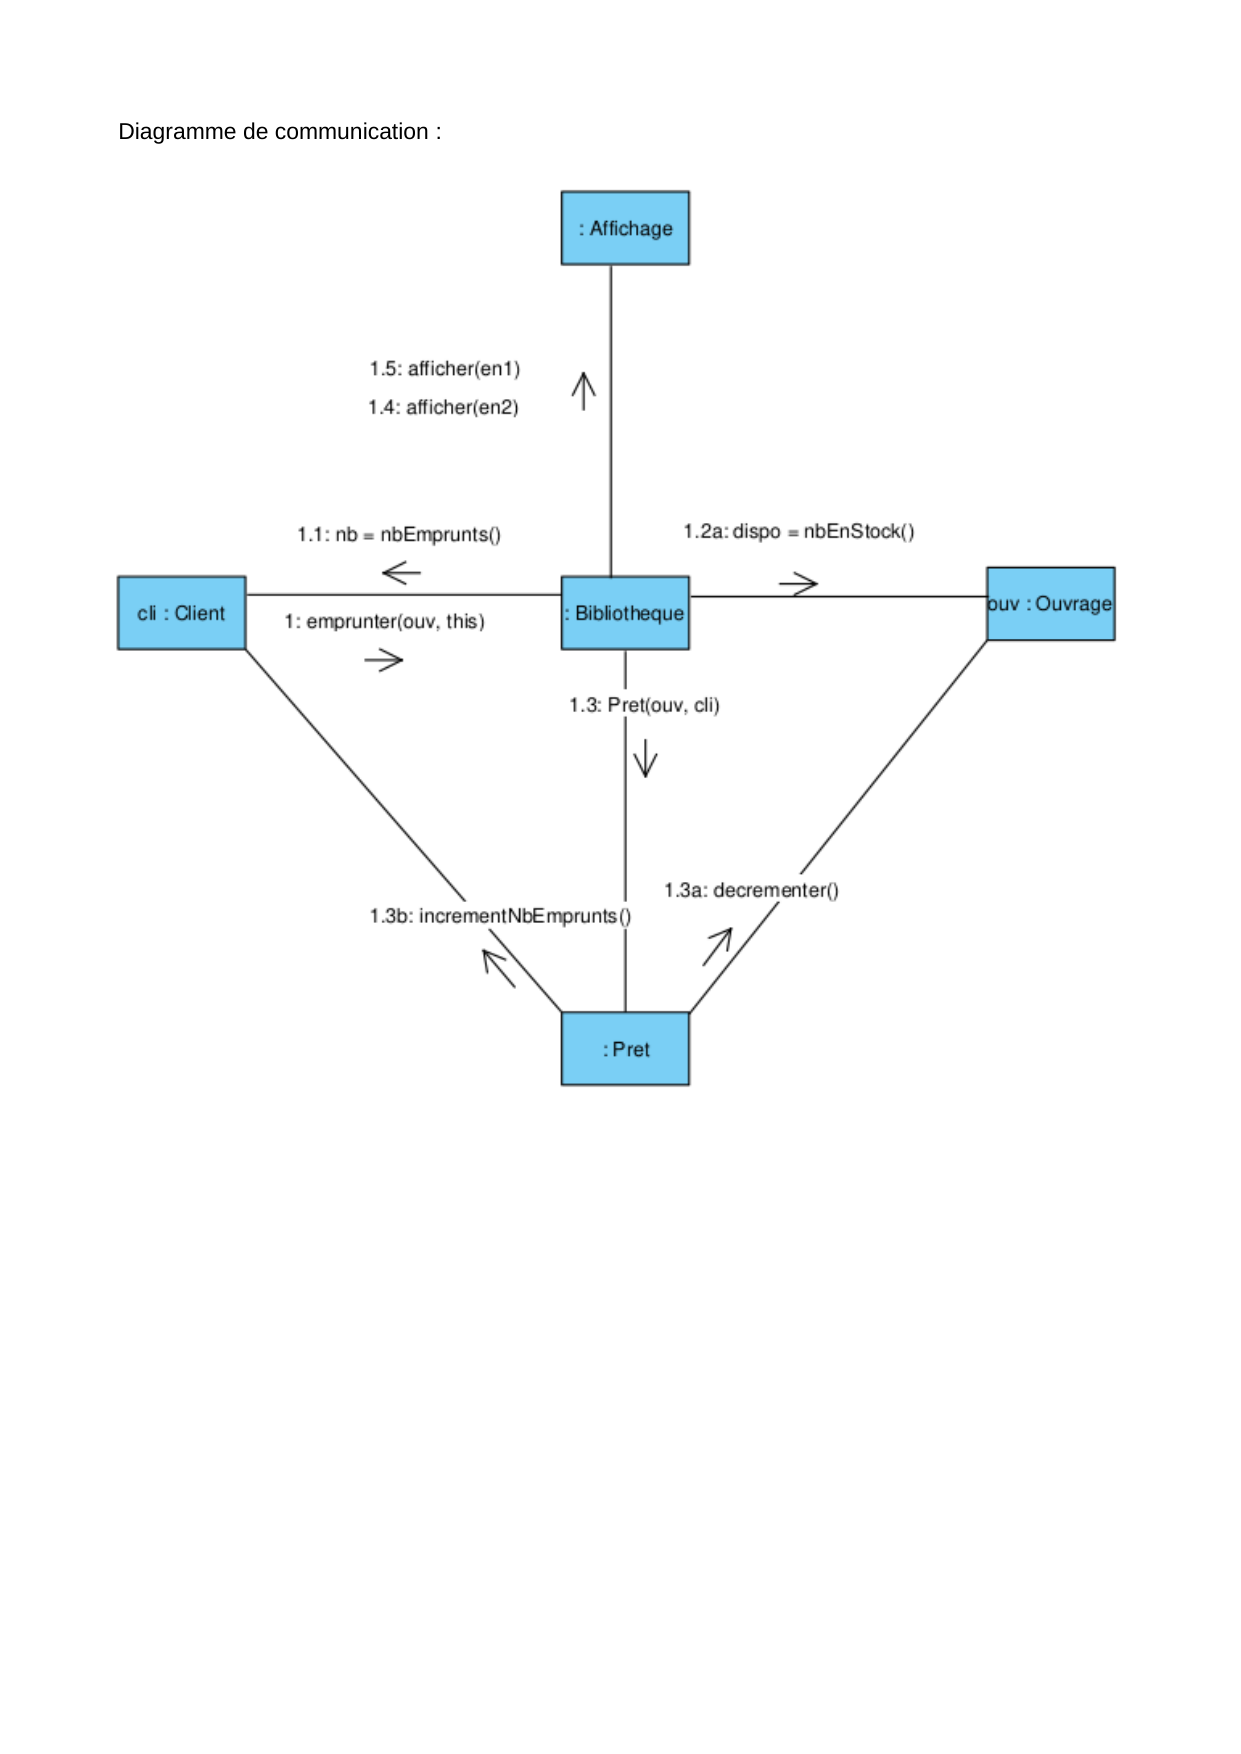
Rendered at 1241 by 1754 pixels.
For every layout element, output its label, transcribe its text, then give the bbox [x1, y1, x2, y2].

text Diagramme de communication : [118, 118, 1122, 144]
picture [96, 185, 1150, 1100]
